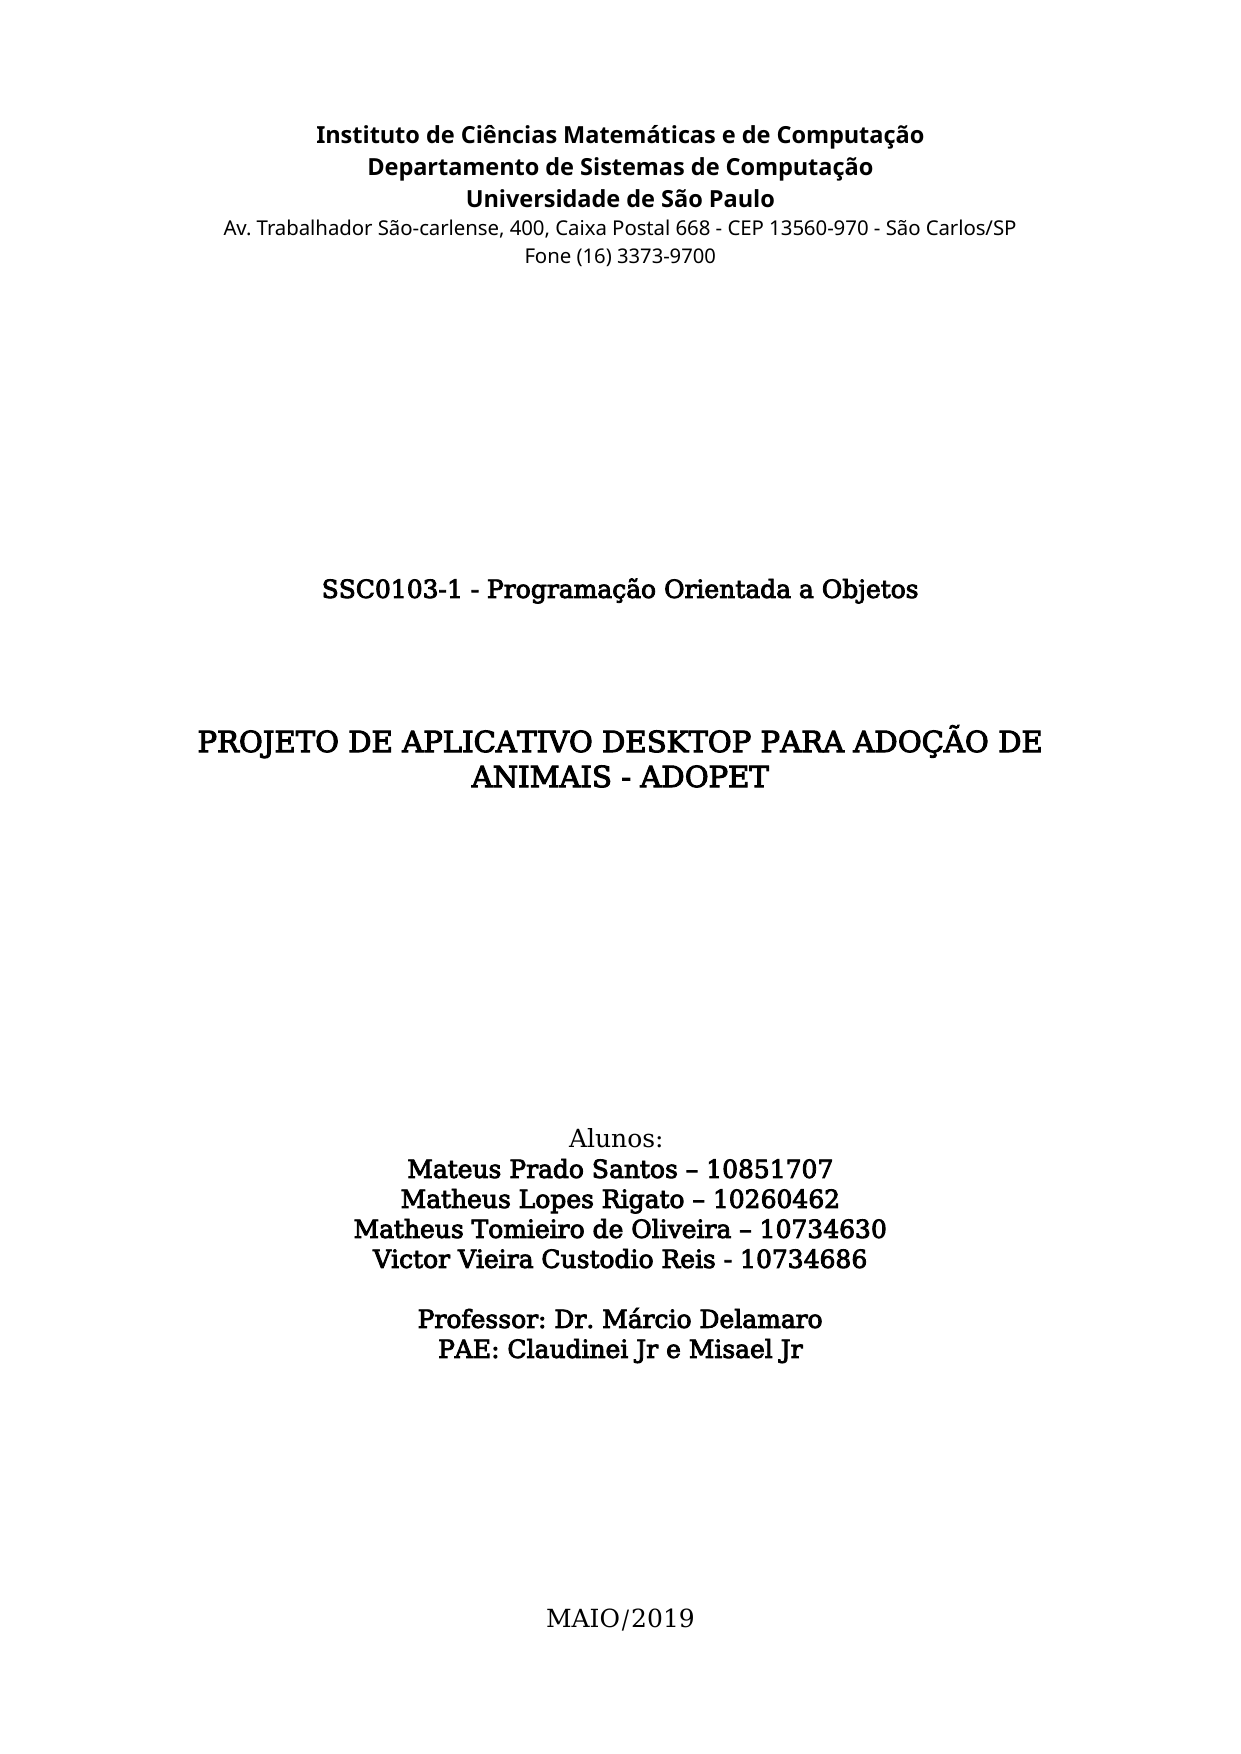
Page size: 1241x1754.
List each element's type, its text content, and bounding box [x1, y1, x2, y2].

text PAE: Claudinei Jr e Misael Jr [118, 1333, 1122, 1363]
text Professor: Dr. Márcio Delamaro [118, 1303, 1122, 1333]
text Mateus Prado Santos – 10851707 [118, 1153, 1122, 1183]
text PROJETO DE APLICATIVO DESKTOP PARA ADOÇÃO DE ANIMAIS - ADOPET [118, 723, 1122, 793]
text Matheus Lopes Rigato – 10260462 [118, 1183, 1122, 1213]
text Alunos: [118, 1123, 1122, 1153]
text MAIO/2019 [118, 1603, 1122, 1633]
text SSC0103-1 - Programação Orientada a Objetos [118, 573, 1122, 603]
text Matheus Tomieiro de Oliveira – 10734630 [118, 1213, 1122, 1243]
text Victor Vieira Custodio Reis - 10734686 [118, 1243, 1122, 1273]
